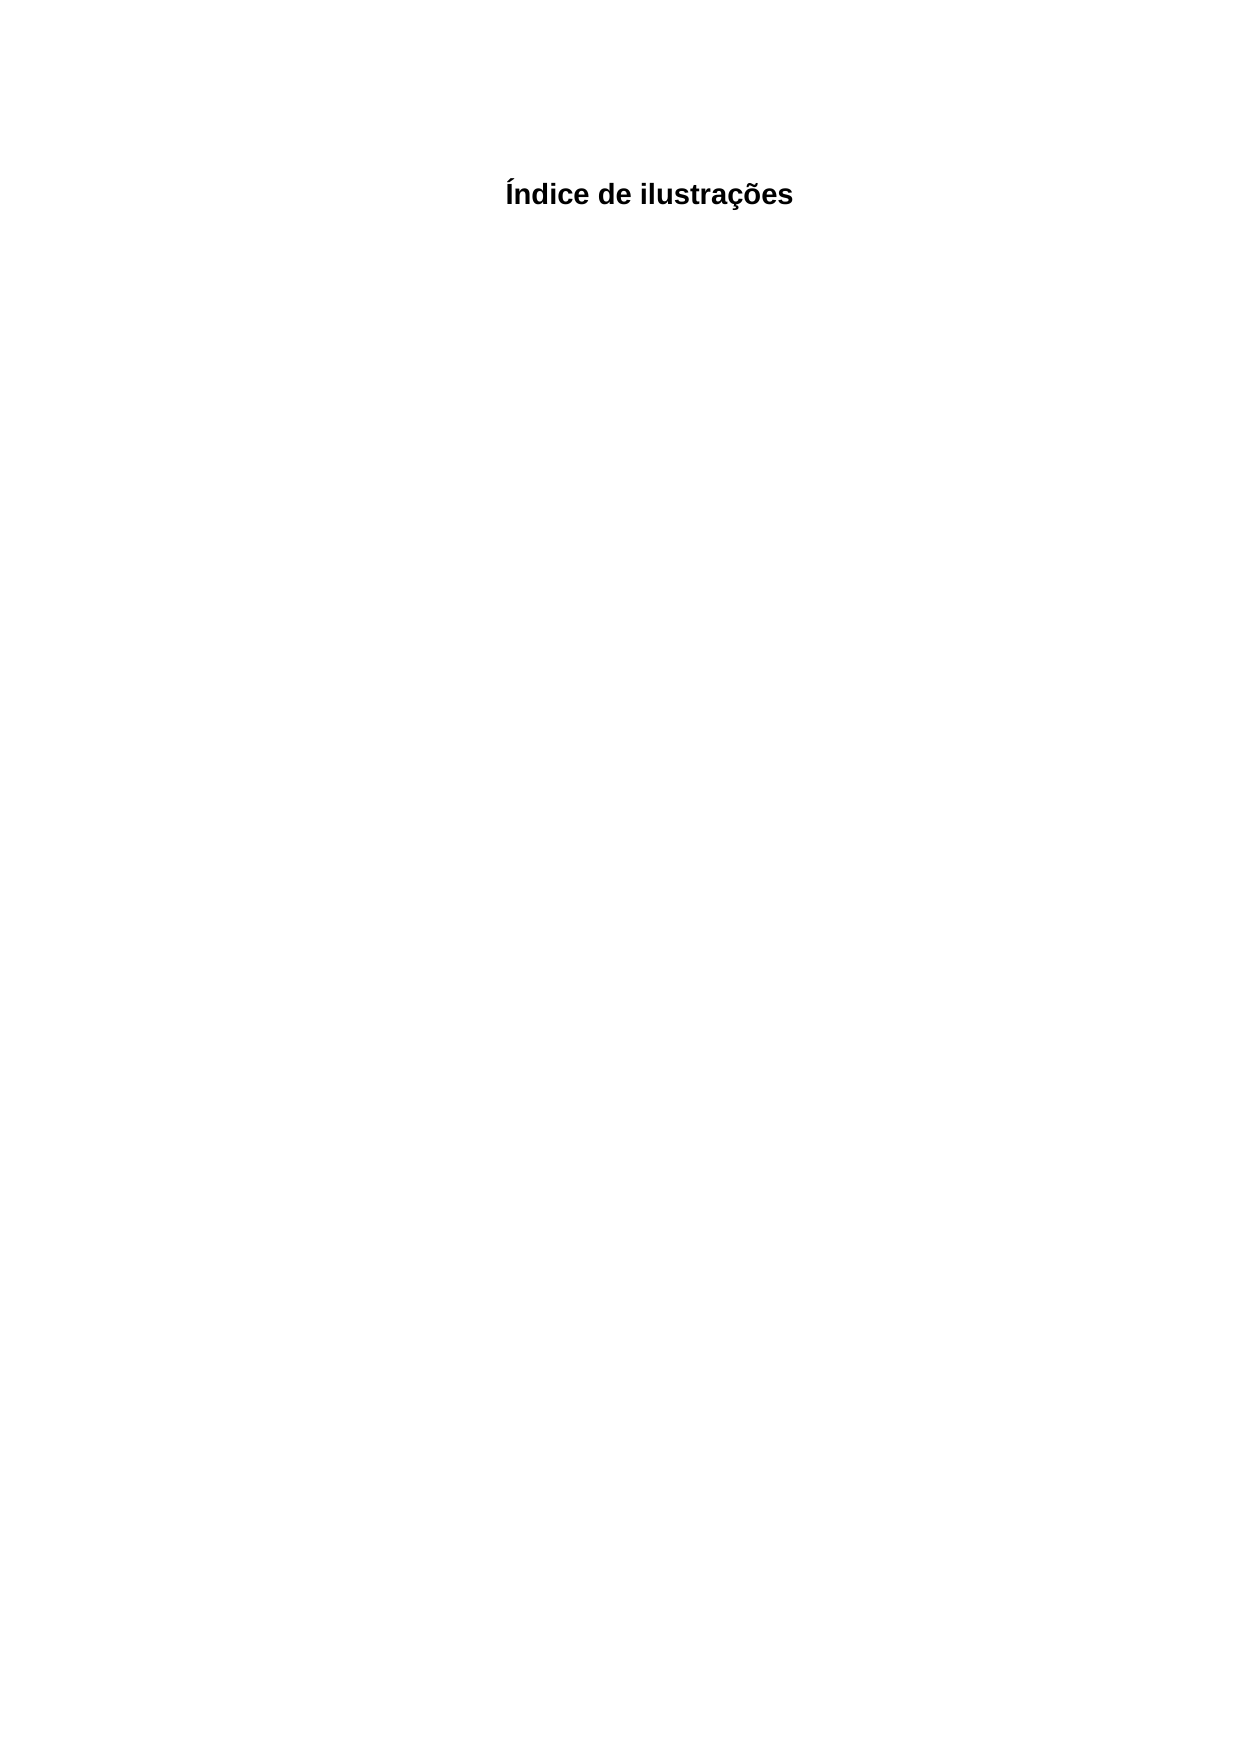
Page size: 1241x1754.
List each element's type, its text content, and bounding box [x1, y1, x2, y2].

text Índice de ilustrações [177, 177, 1122, 211]
